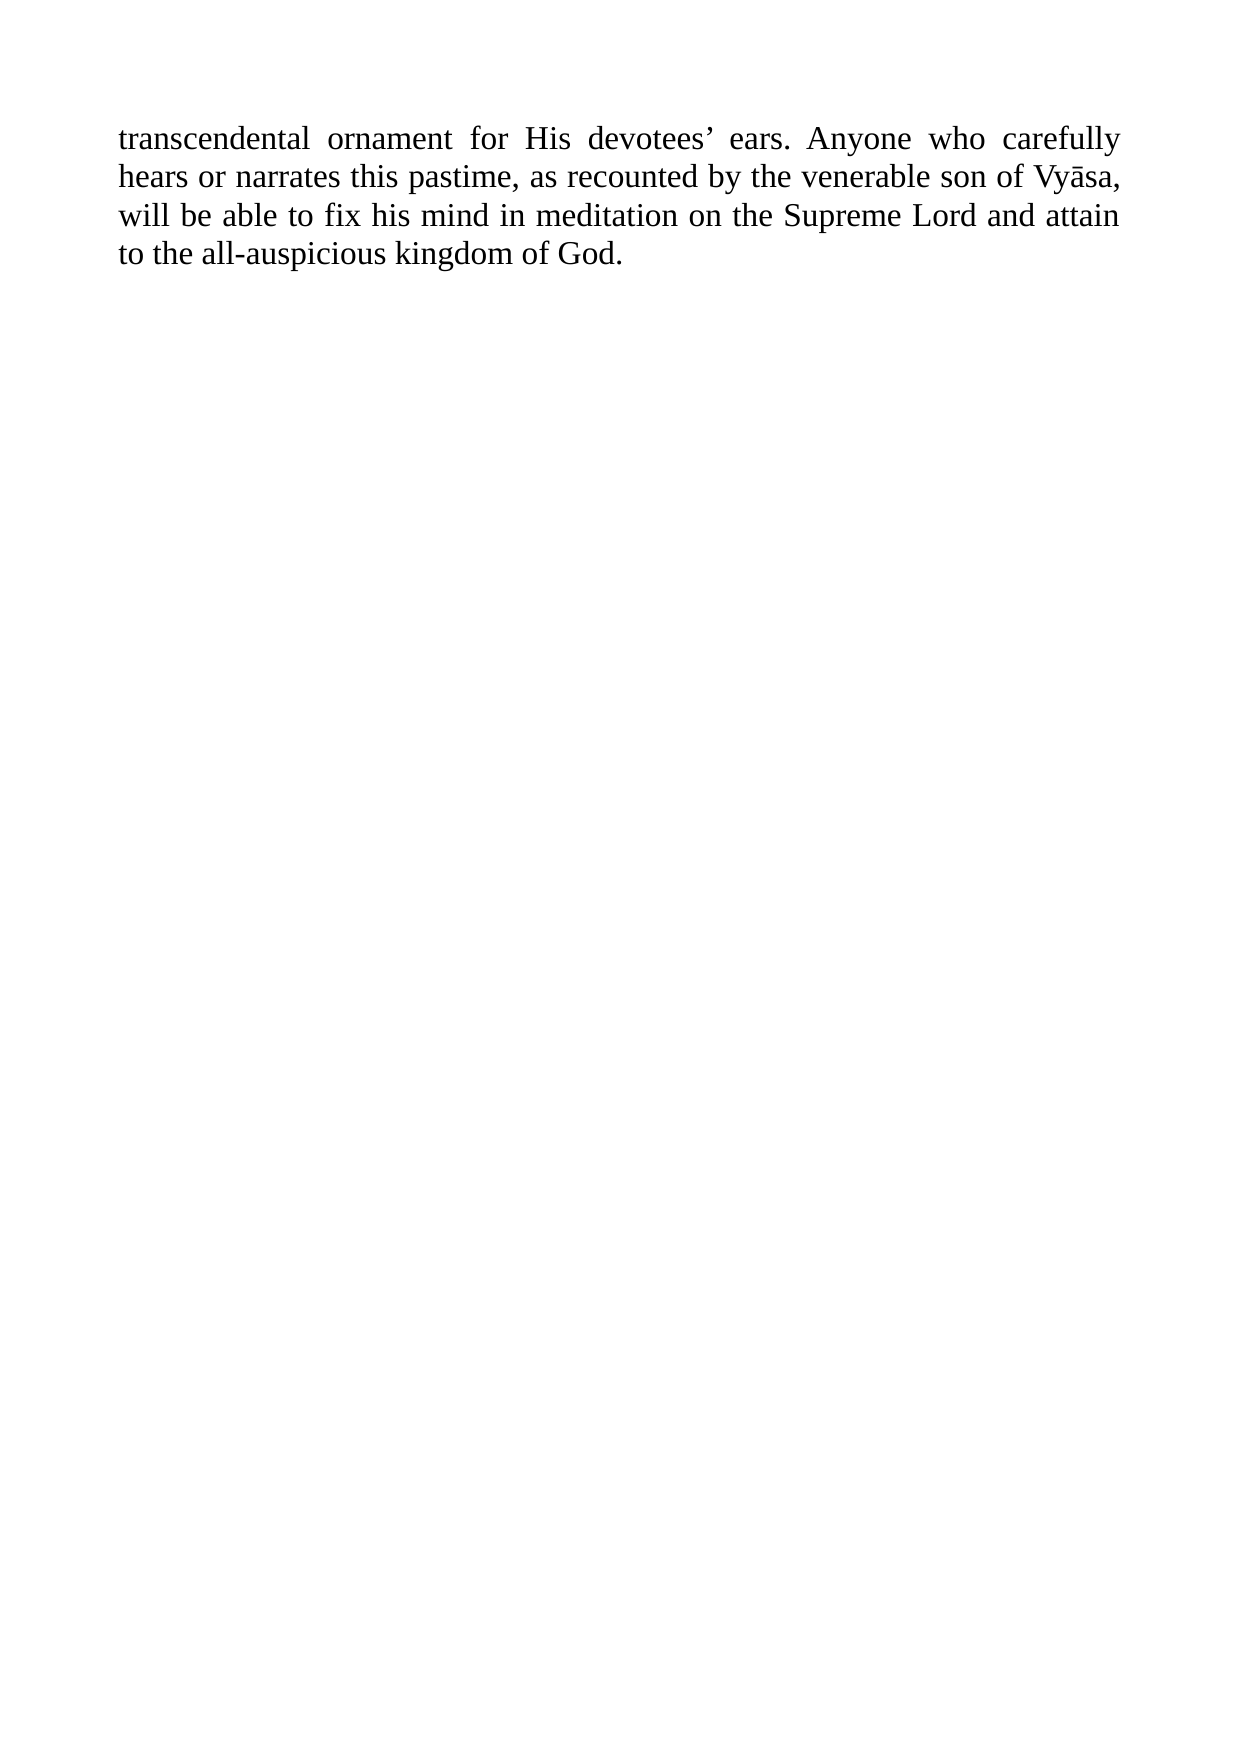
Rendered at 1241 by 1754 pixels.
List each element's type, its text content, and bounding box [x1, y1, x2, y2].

text transcendental ornament for His devotees’ ears. Anyone who carefully hears or narrates this pastime, as recounted by the venerable son of Vyāsa, will be able to fix his mind in meditation on the Supreme Lord and attain to the all-auspicious kingdom of God. [118, 118, 1122, 271]
